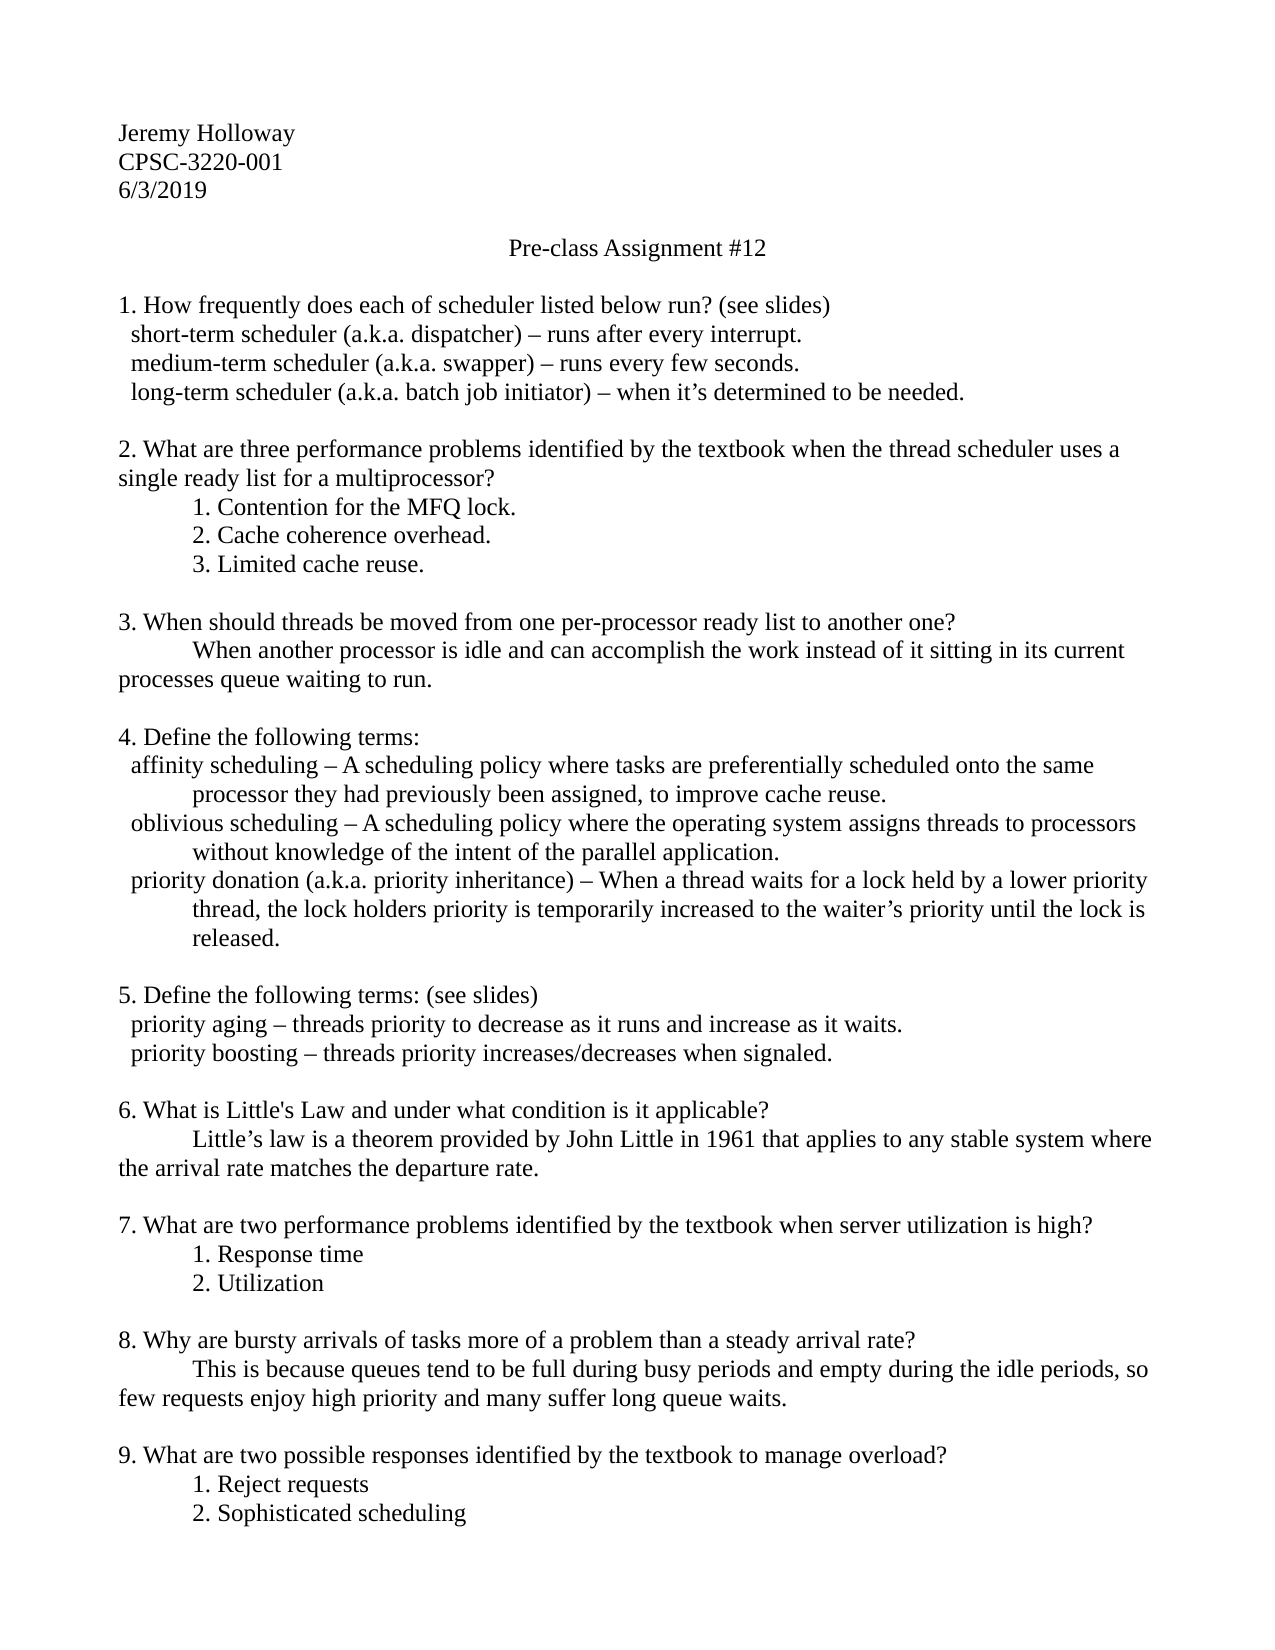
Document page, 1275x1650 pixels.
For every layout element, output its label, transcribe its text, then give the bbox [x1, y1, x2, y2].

text 4. Define the following terms: [118, 722, 1157, 751]
text 2. What are three performance problems identified by the textbook when the thread scheduler uses a single ready list for a multiprocessor? [118, 434, 1157, 492]
text 2. Utilization [118, 1268, 1157, 1297]
text medium-term scheduler (a.k.a. swapper) – runs every few seconds. [118, 348, 1157, 377]
text Jeremy Holloway [118, 118, 1157, 147]
text priority donation (a.k.a. priority inheritance) – When a thread waits for a lock held by a lower priority thread, the lock holders priority is temporarily increased to the waiter’s priority until the lock is released. [118, 866, 1157, 952]
text affinity scheduling – A scheduling policy where tasks are preferentially scheduled onto the same processor they had previously been assigned, to improve cache reuse. [118, 751, 1157, 808]
text 3. When should threads be moved from one per-processor ready list to another one? [118, 607, 1157, 636]
text 9. What are two possible responses identified by the textbook to manage overload? [118, 1441, 1157, 1469]
text short-term scheduler (a.k.a. dispatcher) – runs after every interrupt. [118, 319, 1157, 348]
text 7. What are two performance problems identified by the textbook when server utilization is high? [118, 1211, 1157, 1239]
text oblivious scheduling – A scheduling policy where the operating system assigns threads to processors without knowledge of the intent of the parallel application. [118, 808, 1157, 866]
text When another processor is idle and can accomplish the work instead of it sitting in its current processes queue waiting to run. [118, 636, 1157, 693]
text 2. Cache coherence overhead. [118, 521, 1157, 549]
text 1. Contention for the MFQ lock. [118, 492, 1157, 521]
text Little’s law is a theorem provided by John Little in 1961 that applies to any stable system where the arrival rate matches the departure rate. [118, 1124, 1157, 1182]
text long-term scheduler (a.k.a. batch job initiator) – when it’s determined to be needed. [118, 377, 1157, 406]
text CPSC-3220-001 [118, 147, 1157, 176]
text priority boosting – threads priority increases/decreases when signaled. [118, 1038, 1157, 1067]
text 2. Sophisticated scheduling [118, 1498, 1157, 1527]
text 5. Define the following terms: (see slides) [118, 981, 1157, 1009]
text 1. How frequently does each of scheduler listed below run? (see slides) [118, 291, 1157, 319]
text 6/3/2019 [118, 176, 1157, 204]
text Pre-class Assignment #12 [118, 233, 1157, 262]
text 3. Limited cache reuse. [118, 549, 1157, 578]
text 1. Response time [118, 1239, 1157, 1268]
text priority aging – threads priority to decrease as it runs and increase as it waits. [118, 1009, 1157, 1038]
text 6. What is Little's Law and under what condition is it applicable? [118, 1096, 1157, 1124]
text This is because queues tend to be full during busy periods and empty during the idle periods, so few requests enjoy high priority and many suffer long queue waits. [118, 1354, 1157, 1412]
text 1. Reject requests [118, 1469, 1157, 1498]
text 8. Why are bursty arrivals of tasks more of a problem than a steady arrival rate? [118, 1326, 1157, 1354]
